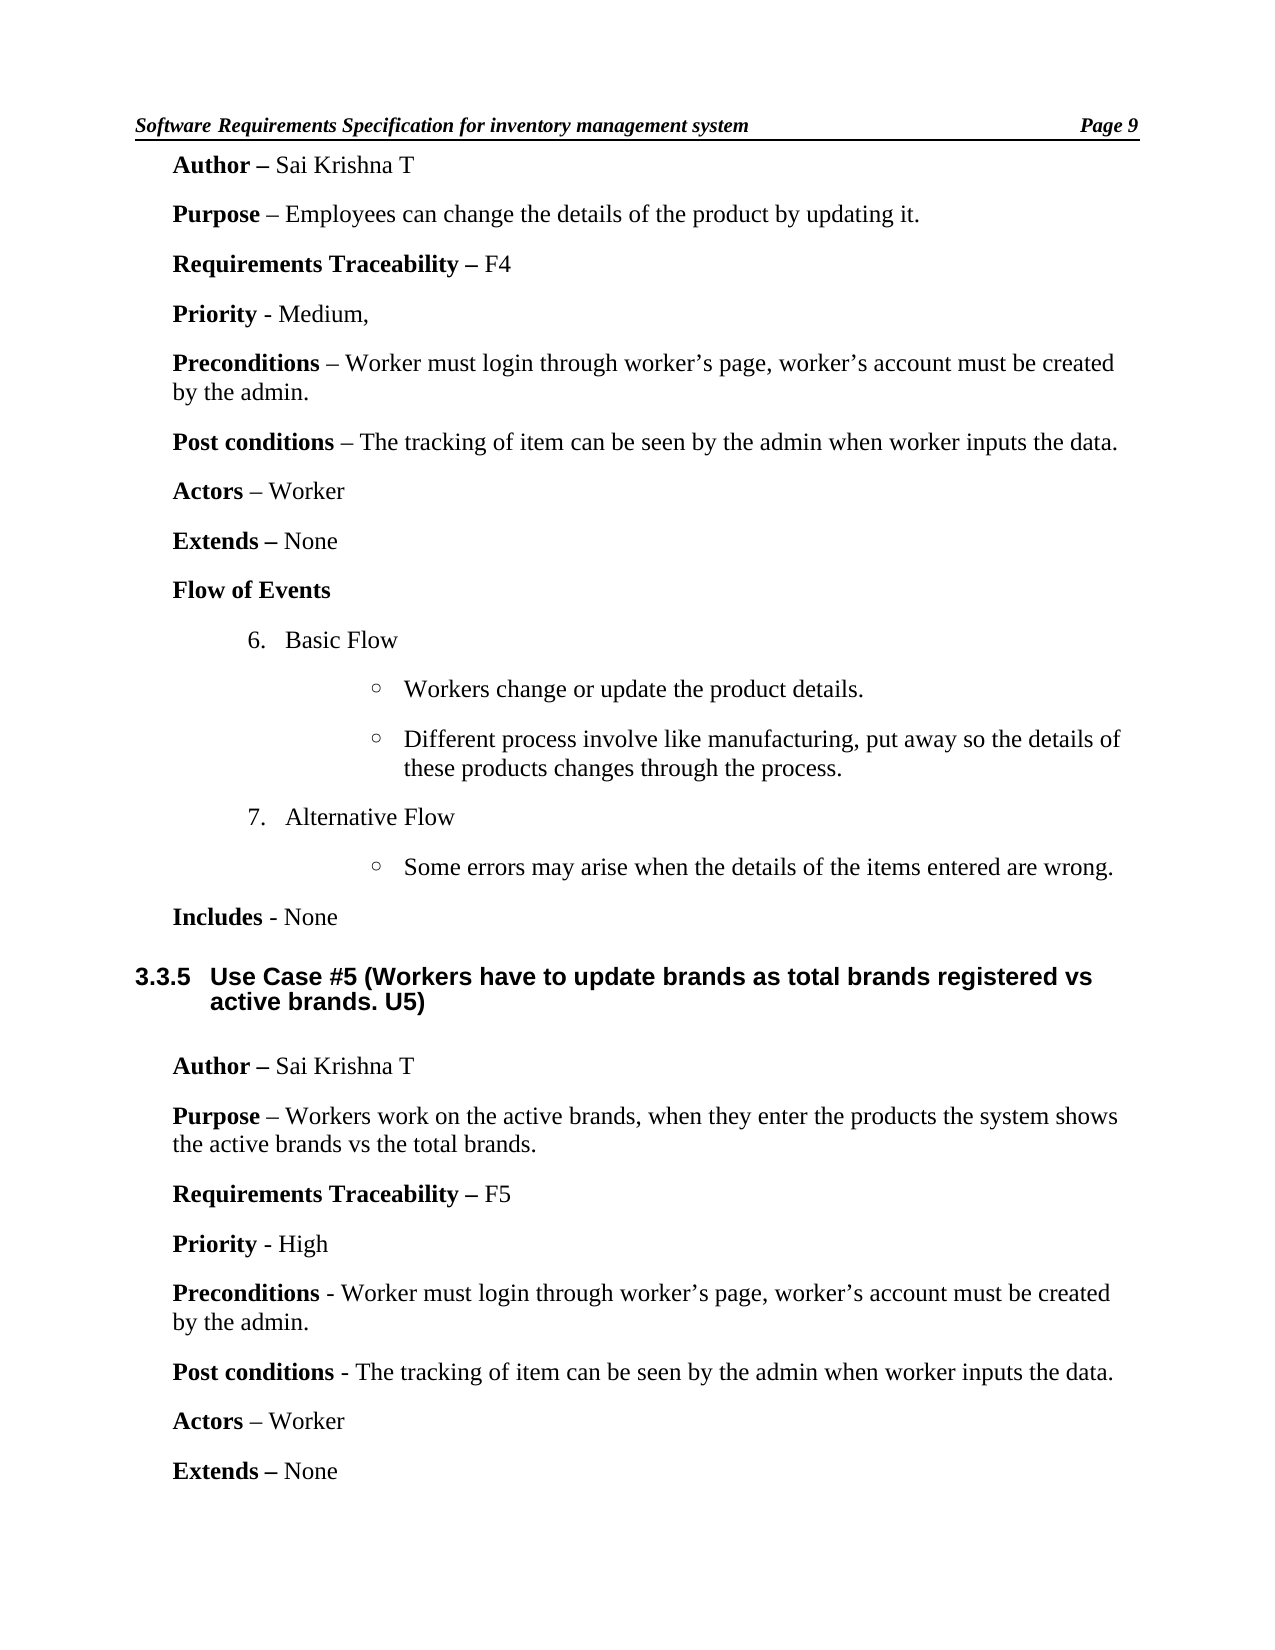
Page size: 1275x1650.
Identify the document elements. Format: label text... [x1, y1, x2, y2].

text Extends – None [172, 526, 1140, 554]
text Extends – None [172, 1456, 1140, 1484]
text Post conditions - The tracking of item can be seen by the admin when worker inputs the data. [172, 1357, 1140, 1385]
list Workers change or update the product details. [366, 674, 1140, 703]
list Some errors may arise when the details of the items entered are wrong. [366, 852, 1140, 881]
text Purpose – Workers work on the active brands, when they enter the products the system shows the active brands vs the total brands. [172, 1101, 1140, 1158]
text Priority - High [172, 1229, 1140, 1257]
text Author – Sai Krishna T [172, 1051, 1140, 1080]
text Requirements Traceability – F4 [172, 249, 1140, 278]
list Alternative Flow [247, 802, 1140, 831]
text Preconditions – Worker must login through worker’s page, worker’s account must be created by the admin. [172, 348, 1140, 406]
subtitle Use Case #5 (Workers have to update brands as total brands registered vs active brands. U5) [135, 966, 1140, 1016]
list Basic Flow [247, 625, 1140, 654]
text Priority - Medium, [172, 299, 1140, 327]
text Actors – Worker [172, 476, 1140, 505]
text Flow of Events [172, 575, 1140, 604]
text Actors – Worker [172, 1406, 1140, 1435]
text Preconditions - Worker must login through worker’s page, worker’s account must be created by the admin. [172, 1278, 1140, 1336]
text Includes - None [172, 902, 1140, 930]
text Purpose – Employees can change the details of the product by updating it. [172, 199, 1140, 228]
list Different process involve like manufacturing, put away so the details of these products changes through the process. [366, 724, 1140, 782]
text Author – Sai Krishna T [172, 150, 1140, 179]
text Post conditions – The tracking of item can be seen by the admin when worker inputs the data. [172, 427, 1140, 455]
text Requirements Traceability – F5 [172, 1179, 1140, 1208]
